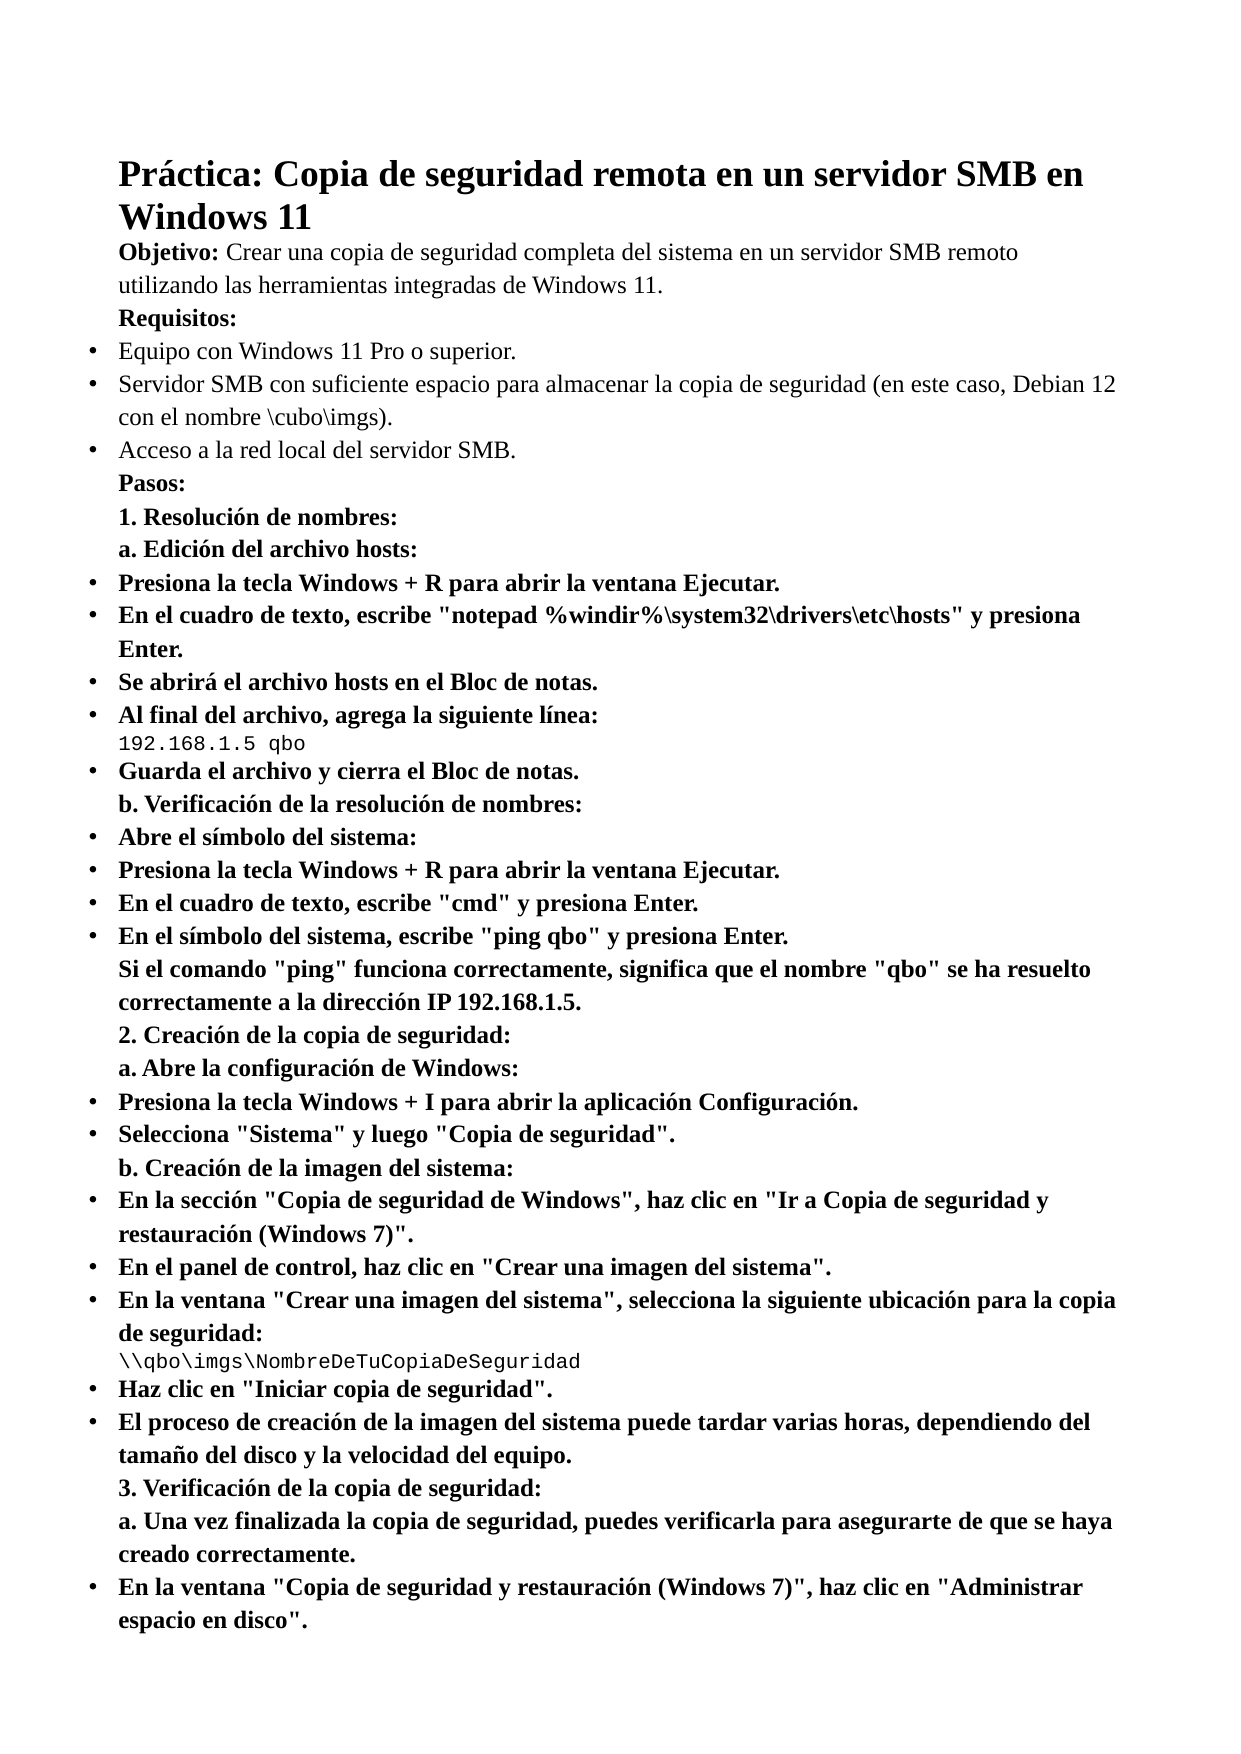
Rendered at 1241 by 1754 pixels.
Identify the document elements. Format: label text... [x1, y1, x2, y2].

list En la sección "Copia de seguridad de Windows", haz clic en "Ir a Copia de seguridad y restauración (Windows 7)". [118, 1186, 1122, 1247]
text a. Una vez finalizada la copia de seguridad, puedes verificarla para asegurarte de que se haya creado correctamente. [118, 1506, 1122, 1568]
text Si el comando "ping" funciona correctamente, significa que el nombre "qbo" se ha resuelto correctamente a la dirección IP 192.168.1.5. [118, 954, 1122, 1016]
list En el símbolo del sistema, escribe "ping qbo" y presiona Enter. [118, 921, 1122, 950]
list Guarda el archivo y cierra el Bloc de notas. [118, 756, 1122, 785]
list Se abrirá el archivo hosts en el Bloc de notas. [118, 667, 1122, 695]
list En la ventana "Copia de seguridad y restauración (Windows 7)", haz clic en "Administrar espacio en disco". [118, 1572, 1122, 1634]
text 2. Creación de la copia de seguridad: [118, 1021, 1122, 1049]
text \\qbo\imgs\NombreDeTuCopiaDeSeguridad [118, 1351, 1122, 1374]
text b. Creación de la imagen del sistema: [118, 1153, 1122, 1181]
list El proceso de creación de la imagen del sistema puede tardar varias horas, dependiendo del tamaño del disco y la velocidad del equipo. [118, 1407, 1122, 1469]
text Requisitos: [118, 303, 1122, 332]
list En el panel de control, haz clic en "Crear una imagen del sistema". [118, 1252, 1122, 1280]
text 3. Verificación de la copia de seguridad: [118, 1473, 1122, 1502]
list Acceso a la red local del servidor SMB. [118, 436, 1122, 464]
list Haz clic en "Iniciar copia de seguridad". [118, 1374, 1122, 1403]
list Al final del archivo, agrega la siguiente línea: [118, 700, 1122, 728]
text Pasos: [118, 468, 1122, 497]
list Servidor SMB con suficiente espacio para almacenar la copia de seguridad (en este caso, Debian 12 con el nombre \cubo\imgs). [118, 369, 1122, 431]
text b. Verificación de la resolución de nombres: [118, 789, 1122, 818]
list Abre el símbolo del sistema: [118, 822, 1122, 851]
text Objetivo: Crear una copia de seguridad completa del sistema en un servidor SMB remoto utilizando las herramientas integradas de Windows 11. [118, 237, 1122, 299]
list Selecciona "Sistema" y luego "Copia de seguridad". [118, 1119, 1122, 1148]
text 1. Resolución de nombres: [118, 502, 1122, 530]
list En el cuadro de texto, escribe "cmd" y presiona Enter. [118, 888, 1122, 917]
subtitle Práctica: Copia de seguridad remota en un servidor SMB en Windows 11 [118, 151, 1122, 237]
list Presiona la tecla Windows + R para abrir la ventana Ejecutar. [118, 568, 1122, 596]
list Equipo con Windows 11 Pro o superior. [118, 336, 1122, 365]
list Presiona la tecla Windows + I para abrir la aplicación Configuración. [118, 1087, 1122, 1115]
text a. Abre la configuración de Windows: [118, 1053, 1122, 1082]
text a. Edición del archivo hosts: [118, 534, 1122, 563]
list Presiona la tecla Windows + R para abrir la ventana Ejecutar. [118, 855, 1122, 884]
list En la ventana "Crear una imagen del sistema", selecciona la siguiente ubicación para la copia de seguridad: [118, 1285, 1122, 1346]
list En el cuadro de texto, escribe "notepad %windir%\system32\drivers\etc\hosts" y presiona Enter. [118, 601, 1122, 662]
text 192.168.1.5 qbo [118, 733, 1122, 756]
